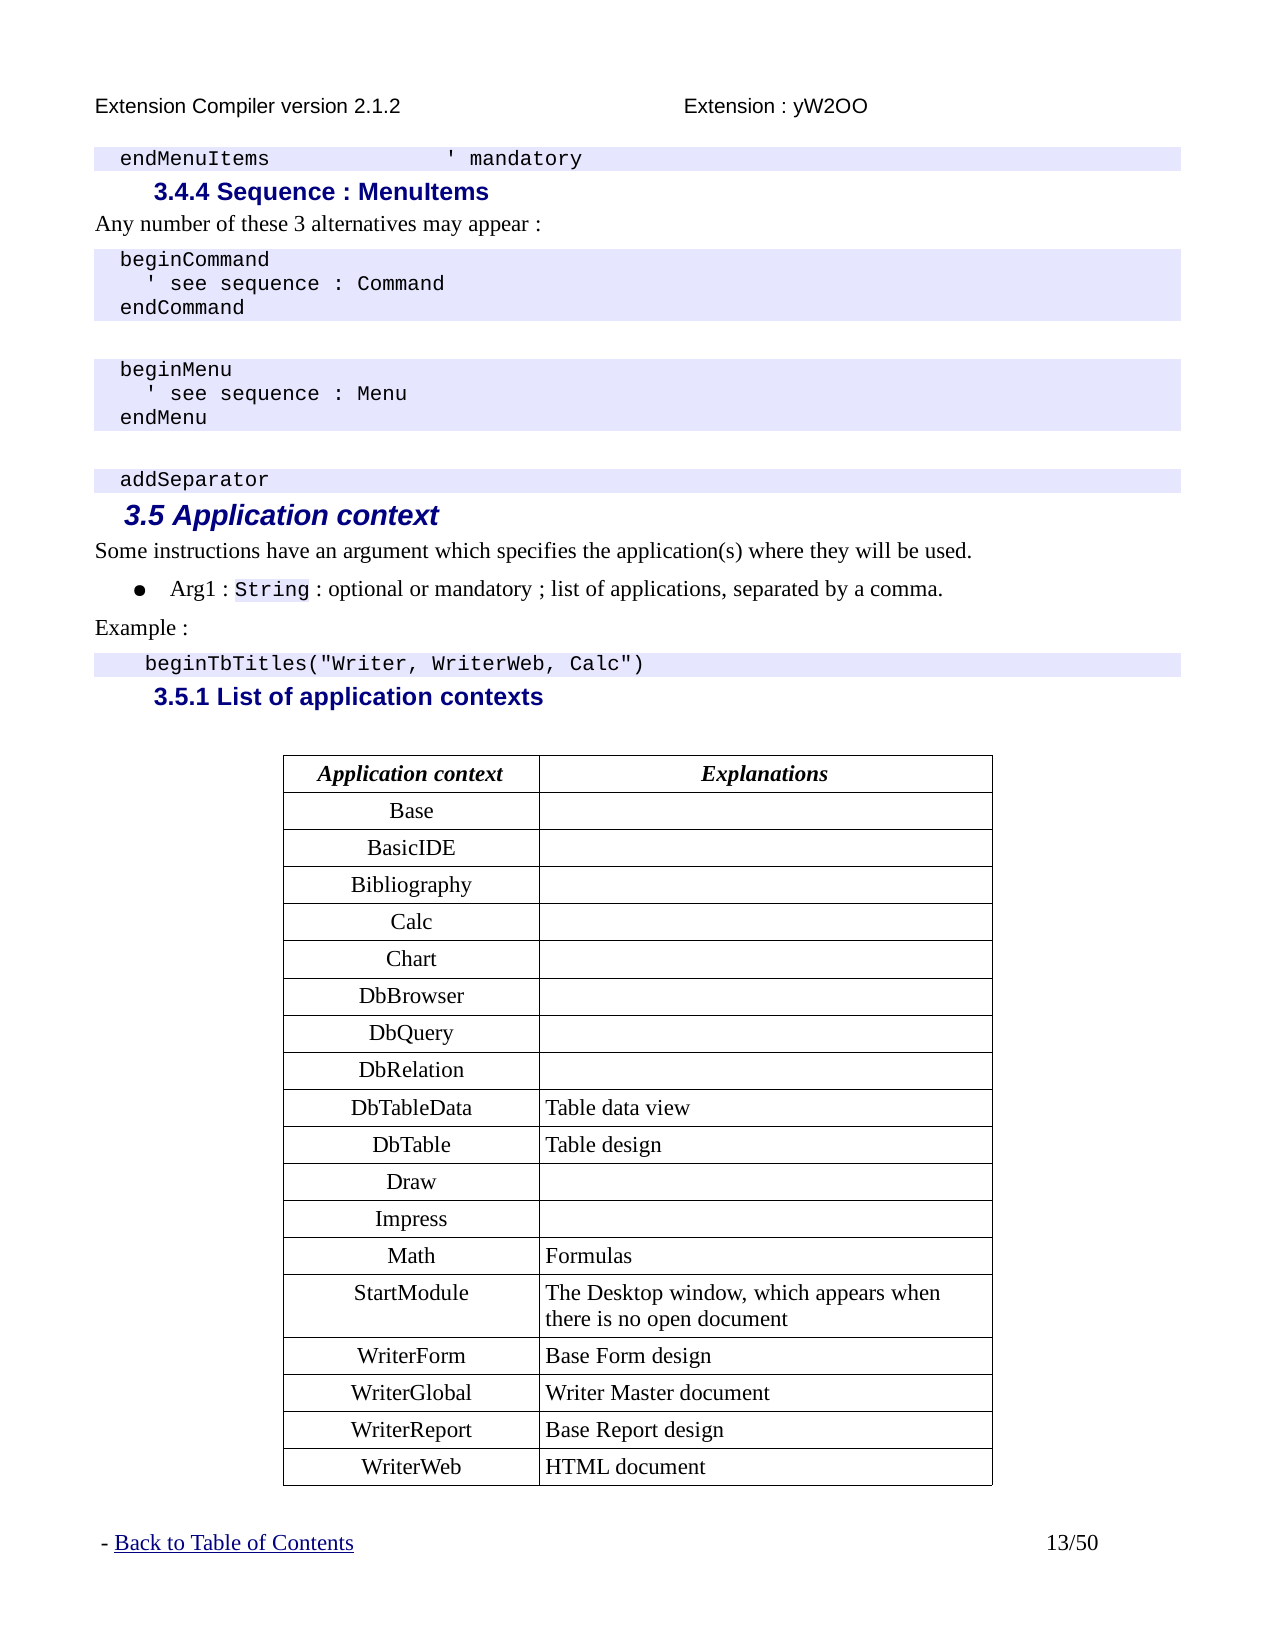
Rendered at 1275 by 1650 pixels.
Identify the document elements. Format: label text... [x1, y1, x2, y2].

table_cell [540, 793, 992, 829]
table_cell DbTableData [284, 1090, 539, 1126]
table_cell Draw [284, 1164, 539, 1200]
table_cell Base Form design [540, 1338, 992, 1374]
table_cell [540, 867, 992, 903]
table_cell [540, 1016, 992, 1052]
table_cell [540, 1164, 992, 1200]
text Any number of these 3 alternatives may appear : [94, 211, 1181, 237]
text endMenu [94, 407, 1181, 431]
text ' see sequence : Menu [94, 383, 1181, 407]
text beginCommand [94, 249, 1181, 273]
table_cell HTML document [540, 1449, 992, 1485]
table_cell DbBrowser [284, 979, 539, 1014]
text Example : [94, 615, 1181, 641]
table_cell Writer Master document [540, 1375, 992, 1411]
table_cell [540, 904, 992, 940]
table_cell Chart [284, 941, 539, 977]
table_cell [540, 941, 992, 977]
subtitle List of application contexts [153, 683, 1181, 711]
table_cell WriterGlobal [284, 1375, 539, 1411]
table_cell Base Report design [540, 1412, 992, 1448]
table_header Explanations [540, 756, 992, 792]
table_cell Calc [284, 904, 539, 940]
table_cell Bibliography [284, 867, 539, 903]
table_header Application context [284, 756, 539, 792]
table_cell Impress [284, 1201, 539, 1237]
table_cell DbTable [284, 1127, 539, 1163]
table_cell Math [284, 1238, 539, 1274]
table_cell Formulas [540, 1238, 992, 1274]
text beginMenu [94, 359, 1181, 383]
table_cell BasicIDE [284, 830, 539, 866]
table_cell [540, 1201, 992, 1237]
table_cell [540, 830, 992, 866]
table_cell DbRelation [284, 1053, 539, 1089]
table_cell [540, 979, 992, 1014]
table_cell DbQuery [284, 1016, 539, 1052]
list Arg1 : String : optional or mandatory ; list of applications, separated by a comma. [132, 576, 1181, 602]
table_cell WriterWeb [284, 1449, 539, 1485]
subtitle Application context [124, 499, 1181, 532]
table_cell Table data view [540, 1090, 992, 1126]
text Some instructions have an argument which specifies the application(s) where they will be used. [94, 537, 1181, 563]
table_cell WriterForm [284, 1338, 539, 1374]
text ' see sequence : Command [94, 273, 1181, 297]
text beginTbTitles("Writer, WriterWeb, Calc") [94, 653, 1181, 677]
table_cell [540, 1053, 992, 1089]
table_cell Table design [540, 1127, 992, 1163]
text endCommand [94, 297, 1181, 321]
table_cell Base [284, 793, 539, 829]
text addSeparator [94, 469, 1181, 493]
subtitle Sequence : MenuItems [153, 177, 1181, 205]
table_cell The Desktop window, which appears when there is no open document [540, 1275, 992, 1337]
table_cell WriterReport [284, 1412, 539, 1448]
text endMenuItems ' mandatory [94, 147, 1181, 171]
table_cell StartModule [284, 1275, 539, 1337]
